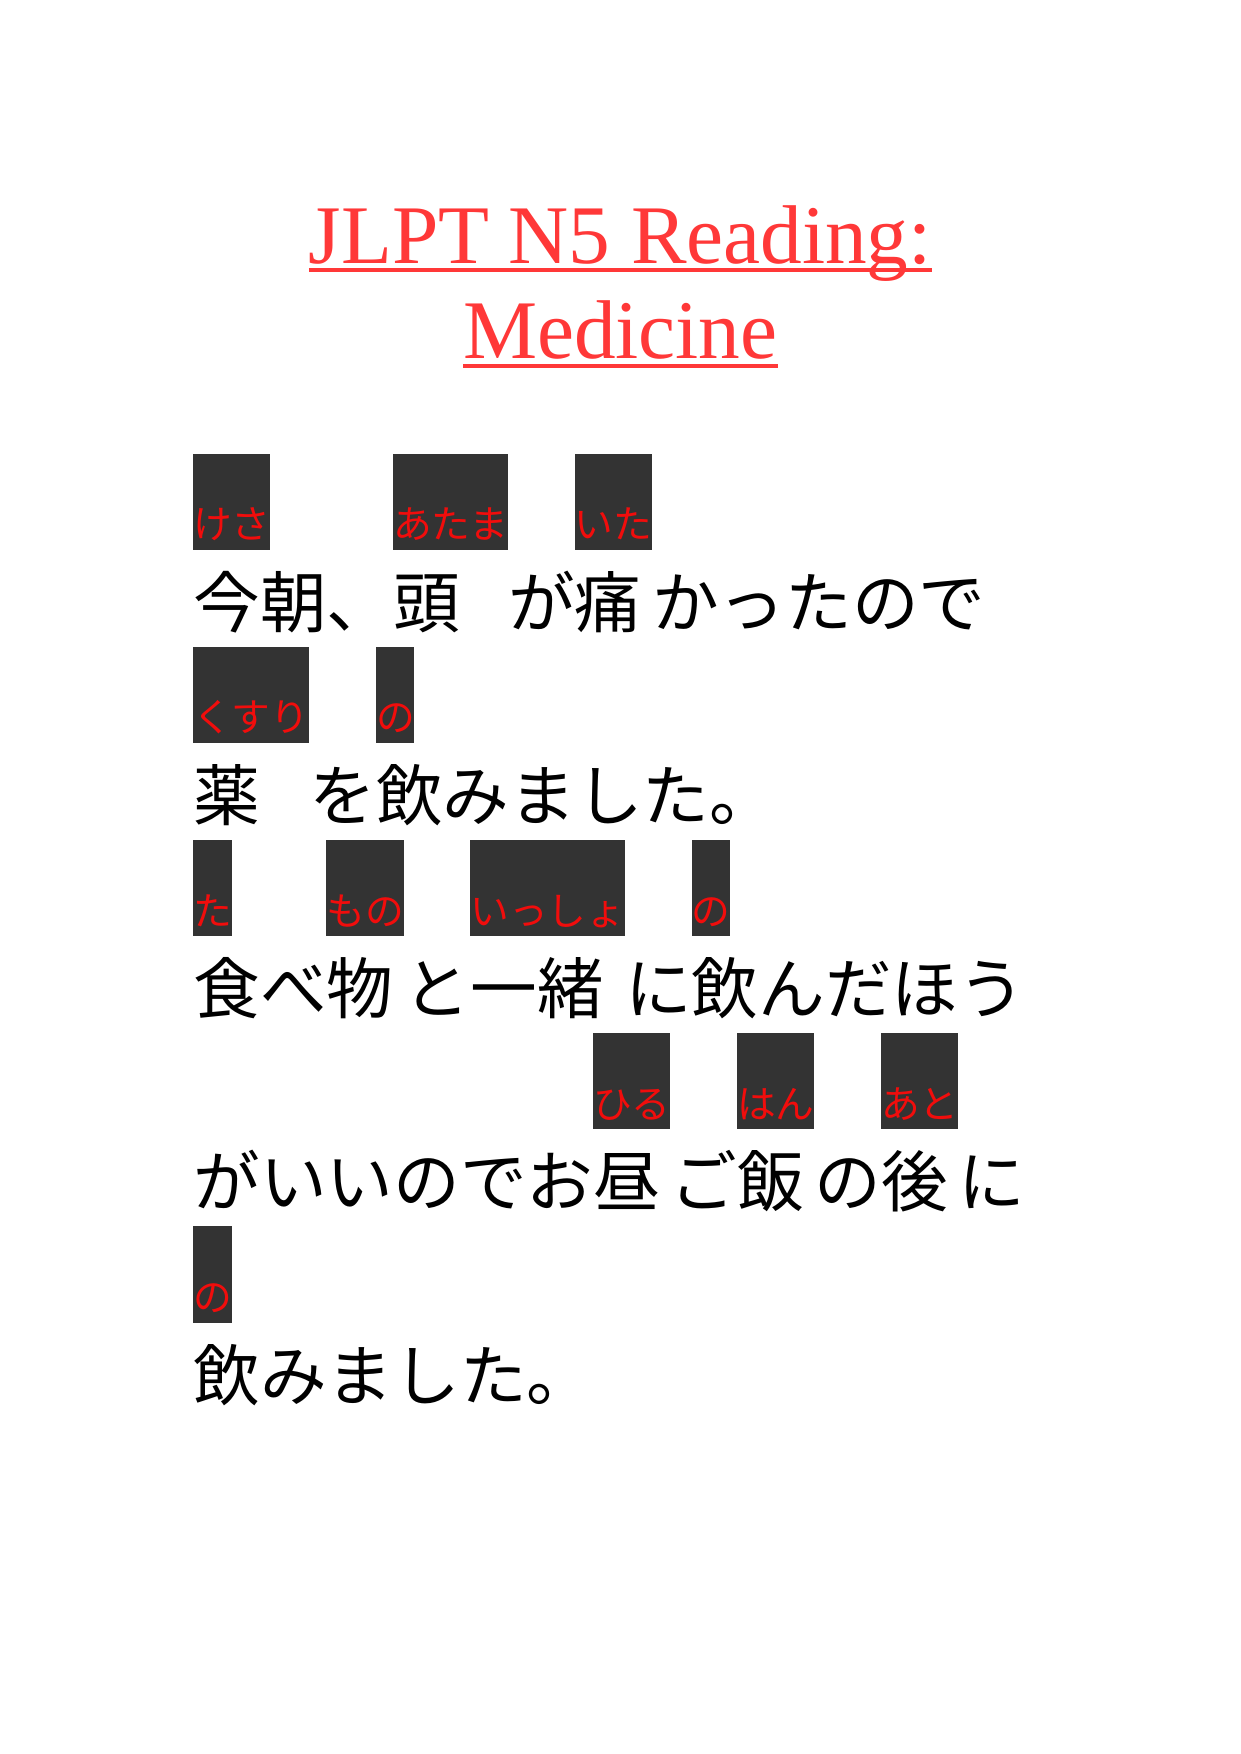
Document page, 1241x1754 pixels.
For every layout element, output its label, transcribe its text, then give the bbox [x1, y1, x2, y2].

text 食たべ物ものと一緒いっしょに飲のんだほうがいいのでお昼ひるご飯はんの後あとに飲のみました。 [193, 840, 1047, 1419]
text JLPT N5 Reading: Medicine [193, 185, 1047, 377]
text 今朝けさ、頭あたまが痛いたかったので薬くすりを飲のみました。 [193, 453, 1047, 840]
